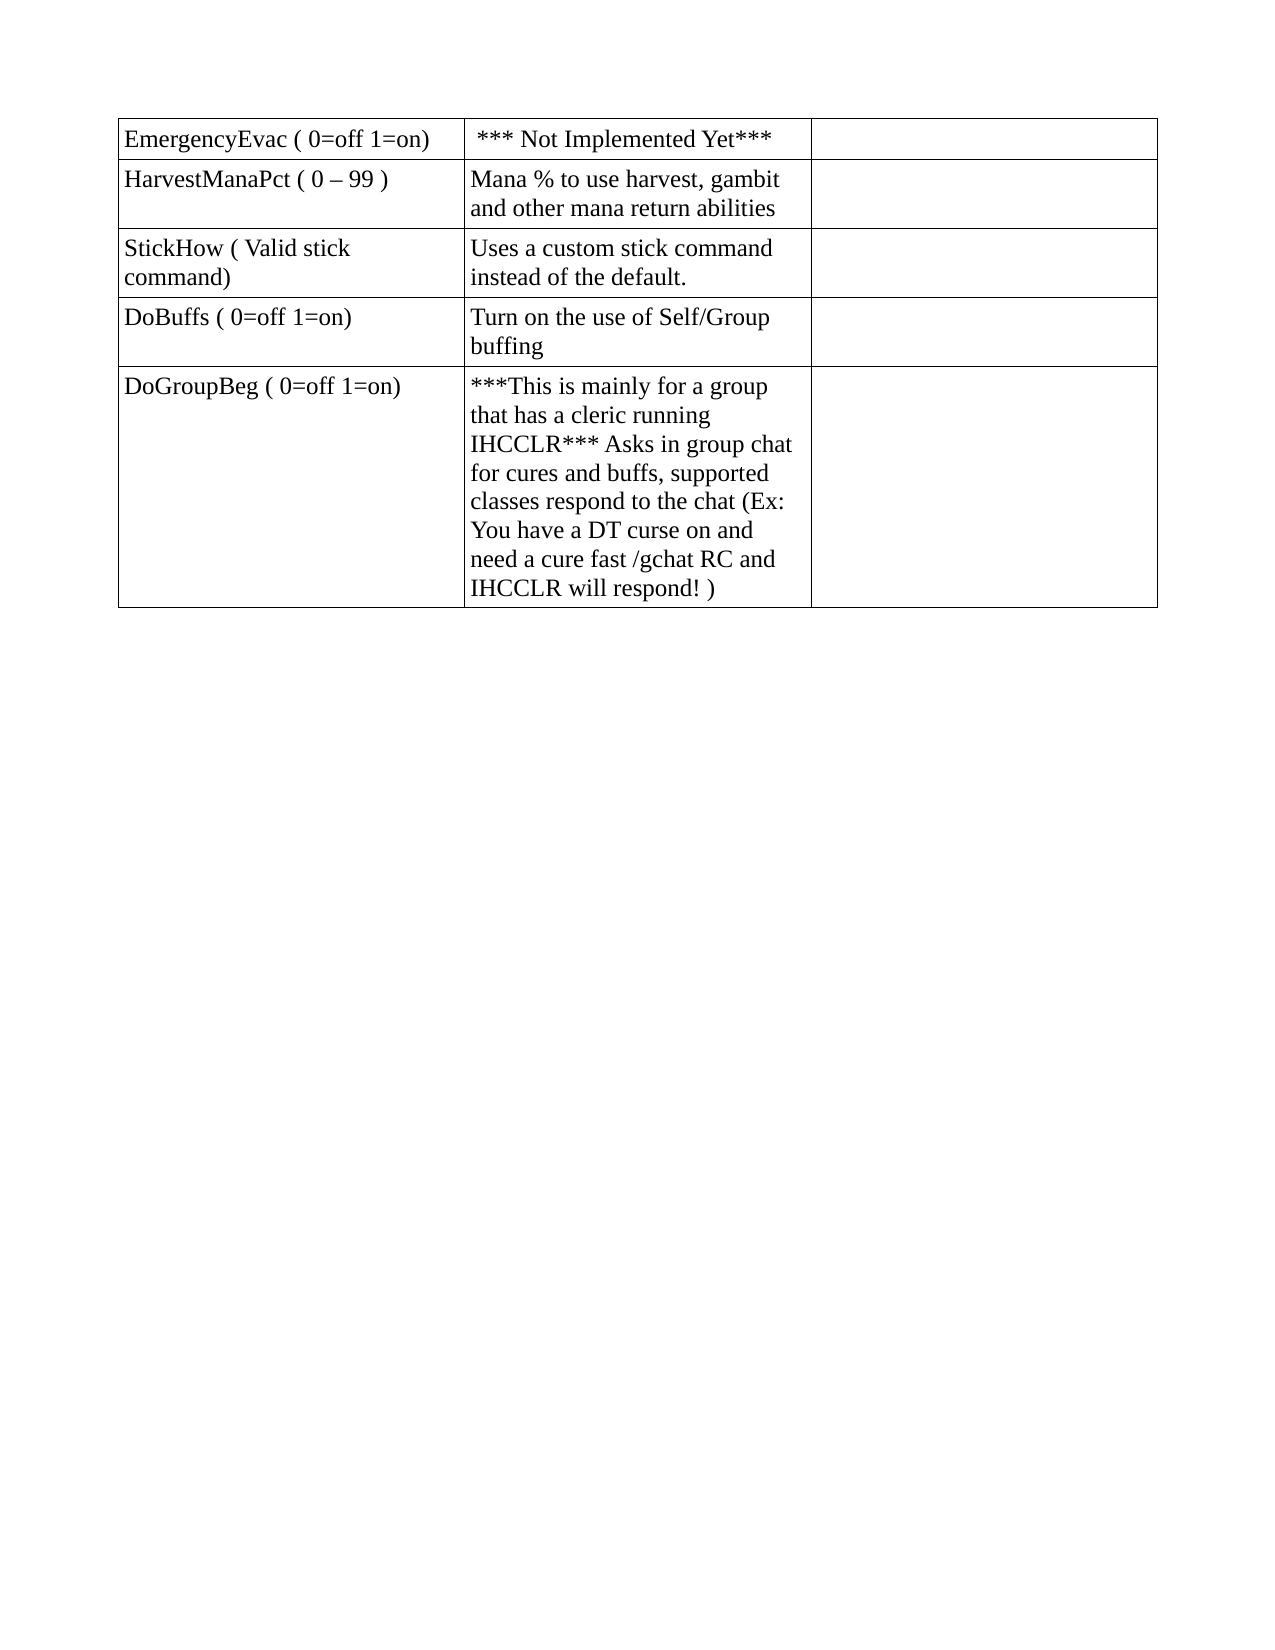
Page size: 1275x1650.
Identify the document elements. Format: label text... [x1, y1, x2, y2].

table_cell [812, 229, 1157, 297]
table_cell Turn on the use of Self/Group buffing [465, 298, 811, 366]
table_cell Mana % to use harvest, gambit and other mana return abilities [465, 160, 811, 227]
table_cell *** Not Implemented Yet*** [465, 119, 811, 158]
table_cell ***This is mainly for a group that has a cleric running IHCCLR*** Asks in group chat for cures and buffs, supported classes respond to the chat (Ex: You have a DT curse on and need a cure fast /gchat RC and IHCCLR will respond! ) [465, 367, 811, 607]
table_cell StickHow ( Valid stick command) [119, 229, 464, 297]
table_cell [812, 119, 1157, 158]
table_cell DoGroupBeg ( 0=off 1=on) [119, 367, 464, 607]
table_cell [812, 367, 1157, 607]
table_cell DoBuffs ( 0=off 1=on) [119, 298, 464, 366]
table_cell [812, 298, 1157, 366]
table_cell Uses a custom stick command instead of the default. [465, 229, 811, 297]
table_cell EmergencyEvac ( 0=off 1=on) [119, 119, 464, 158]
table_cell HarvestManaPct ( 0 – 99 ) [119, 160, 464, 227]
table_cell [812, 160, 1157, 227]
